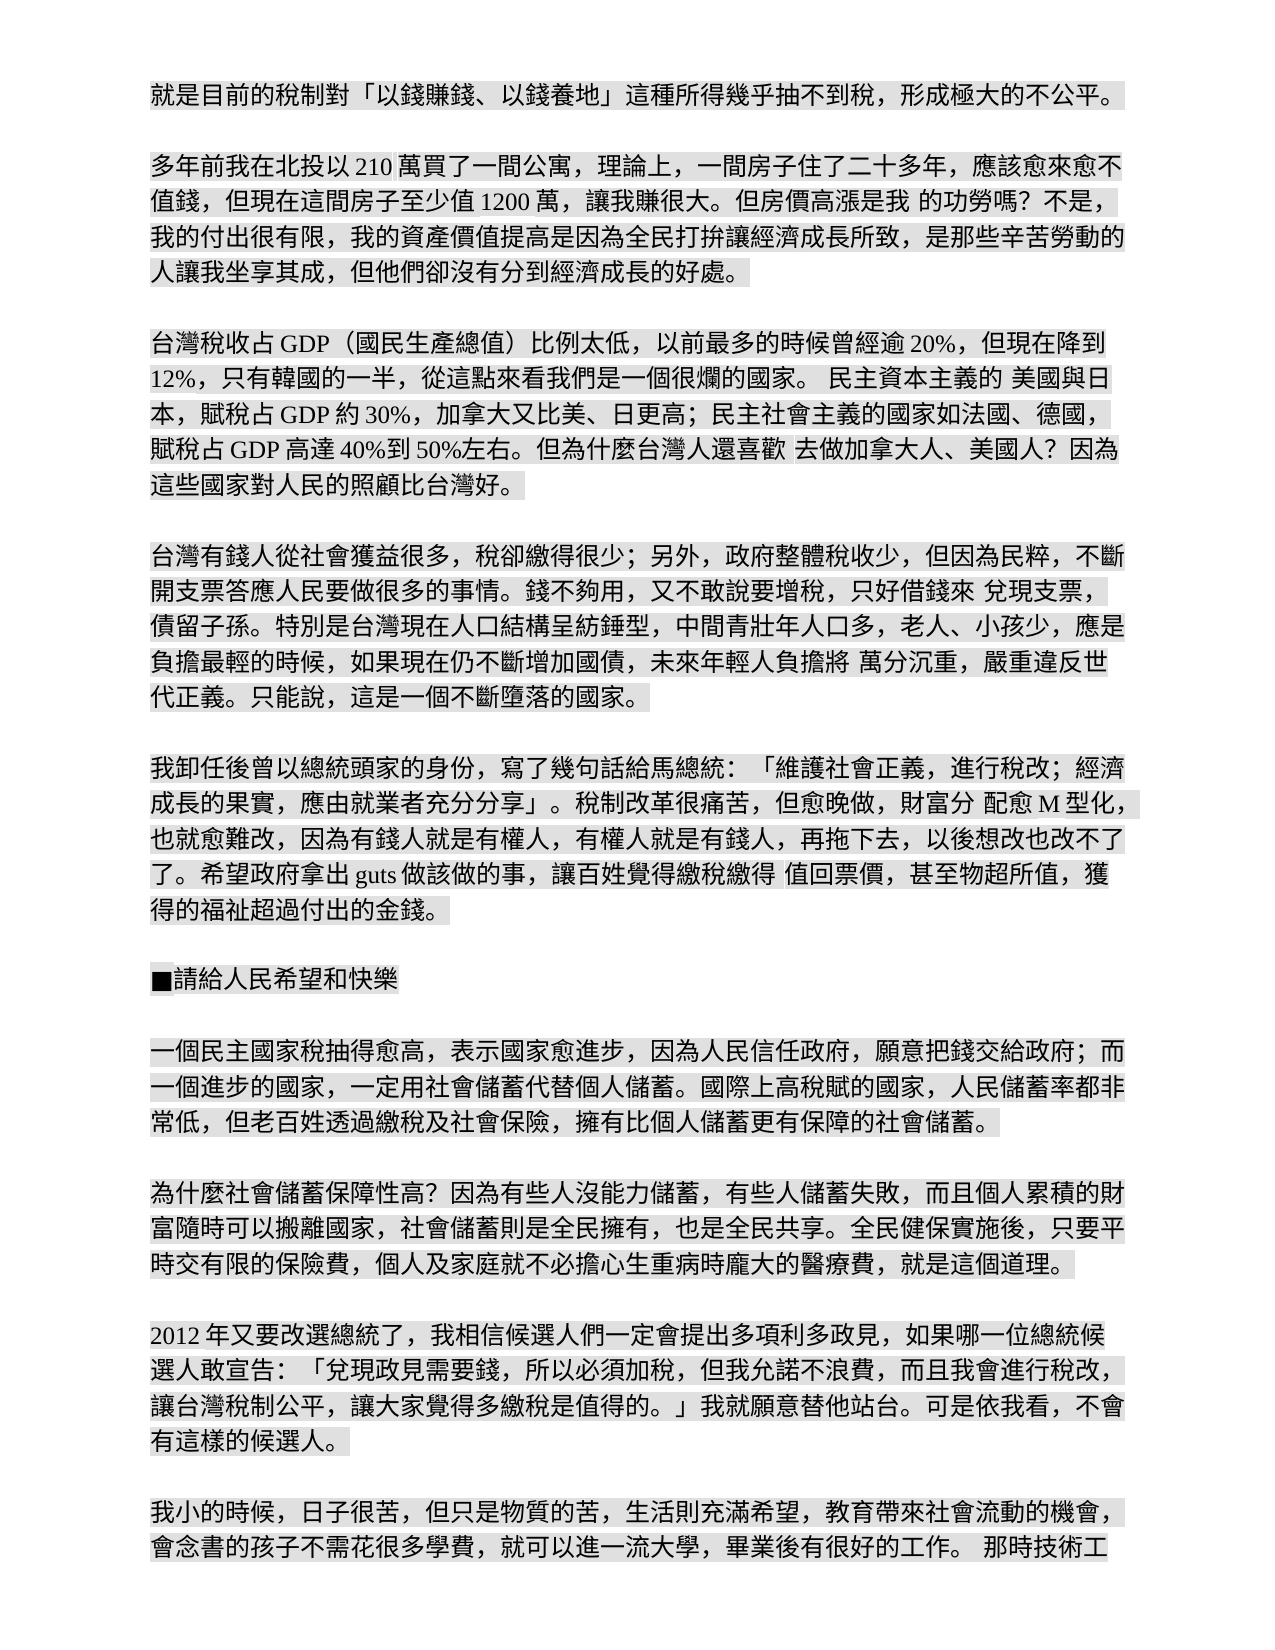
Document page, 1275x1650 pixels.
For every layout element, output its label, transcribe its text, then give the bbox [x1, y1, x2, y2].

text 本來以為前年底的勝選已經讓台灣大部分選民看清楚爭論統獨是無謂內耗,內部貪腐以及制度的改革才是首要.但是去年初的習近平談話所引起的效應讓我醒悟到好像不是如此.大選的過程中我就很擔心兩岸的論述問題,韓國瑜的兩岸論述雖然比腐朽的國民黨要好,但是還不夠好,有特別去看韓國瑜上一些有年輕人的節目,那時我就覺得韓國瑜的回答還是有所閃避.直到之前看韓國瑜上民視訪談時才覺得比較具體能直球對決鏗鏘有力有說服力.但是時間上已經來不及.而且這個訪談也沒多少人看無法發酵.這種反洗腦的工作韓國瑜跟國民黨應該在去年年初習近平談話出來時就開始做.到只剩沒幾個月時做就已經晚了. 與其怪洗腦怪帶風向怪兩套標準,不如形成一套好的論述大家一起行動去花時間在網路反洗腦.像我是很喜歡轉發一些陳真醫生的全文或部份文章到網路上.因為很多人沒看過這方面的觀點.我想多少會可以吸引到人轉發.國父孫中山先生革命都要搞11次才成功.論述也要花時間.而論述要談到美帝跟中共的善惡差別對這些年輕人我想這程度應該有點太高這些年輕人無法吸收.像底下這邊引用自前衛生署長楊志良先生的文章我就覺得講得論述很好很有說服力.這種論述我覺得藍營應該天天講到處發尤其是校園,就像陳真醫生講得韓國瑜還是太過溫良恭儉讓.像公投雖然被跛腳化,但是其實像核能空污這些議題國民黨就應該聯合執政的15縣市自己搞公投操作.因為換成綠色人渣詐騙黨一定也是這樣搞.而且搞這個也都是正當議題並不是什麼卑劣抹黑操作.我有發過這些建議到韓國瑜跟藍營相關臉書.但是好像沒什麼作用.總之,起而行去反洗腦比發愁抱怨還是比較有用.大家互相勉勵. --- 我憧憬的美好國度 - 楊志良 台灣官不聊生，施政困難，導致國力弱化，民怨沸騰。這不是個人之力可以改變的，但還是期待政府能夠「維護社會正義，進行稅改；經濟成長的果實，由就業者充分分享。」讓台灣和北歐國家一樣，生活充滿希望和快樂。 我任職衛生署期間，深深感覺台灣施政環境讓官員「十倍努力半分功」，非常不利國家發展。為什麼？因為台灣有三害：媒體、立法院及監察院，政府看媒體臉色施政，立委依黨派顏色問政，監委看報紙報導查案，以致官不聊生，有能力的人不願進政府服務。 民間呢？藍綠廝殺慘烈，寶島一片烏煙瘴氣，施政績效差，老百姓怨聲載道，這樣的台灣，還有希望嗎？ ■媒體治國，官不聊生 台灣誰最大？我說媒體最大，因為報紙報導什麼，立委就質詢什麼，晚上政論性節目名嘴們就討論什麼，甚至監察委員也看報辦案。本來政府某種程度要發揮教化功能，但台灣，政府被媒體牽著鼻子走，向名嘴請益國是，官員忙於回應各式爆料，誰有空想台灣未來怎麼辦？ 變態的政治環境讓有識有能之士不願進政府做事，錢少、事多、責任重尚可忍，但在立委及媒體前毫無尊嚴則不可忍，所以現在看不到產業界有人願意做政務官，不 信政府去請施振榮、郭台銘、歐晉德等進政府單位服務，看他們點不點頭？再看看學術界有人願意進政府做事嗎？事務官願意改任政務官嗎？ 中國大陸發生三聚氰氨毒牛奶，人家的衛生部長沒有下台，我們的衛生署長下台了；日本核能發電廠發生核安事件，我們的署長天天被綁在立法院，說核安怎麼樣怎麼樣，有道理嗎？ 沒有尊嚴之外，政府也沒有給予政務官應有的尊重，台灣政務官已經變臨時工了，卸職時兩手空空，什麼都沒有。 原本來政務官退休待遇福利好的不得了，因為太好了，被拿出來檢討，結果政治鐘擺擺盪過頭，以致現在政務官退休連年資都不計。我自己不在意有沒有退休金，但這是態度問題，國家這樣對待政務官，是不是太苛刻了？ 立法院已經讓官員疲於奔命，監察院還來摻一腳，如果衛生署有做不好做不對的地方，接受調查糾彈都應該，但有些案件實在莫名其妙。例如去年9月的豬血糕事 件，媒體報導美國農業部以製作過程不衛生，下令全美禁止製作販賣豬血糕，於是衛生署先被叫去立法院做豬血糕專案報告，再被叫去監察院被修理一番。結果美國 農業部根本沒有下這道禁令，豬血糕事件根本是一樁媒體誤報的烏龍事件。何況國情不同，民俗不同，即使美國禁售豬血糕，台灣為何要隨之起舞？你到德國去，豬 血腸也是一種很平常的食物。 而部分監委過度行使職權，調查浮濫簡直到了令人髮指的程度。我署長任內，不含健保，一年半來監院函詢、糾正、調查衛署758件，衛署人員需耗上近兩萬個工 作天整理資料，來回監院耗費工作時數為五千人日，成本近一千六百 萬元。其中固然有衛署需檢討之處，但監委不能無限上綱，過度耗費施政資源，妨礙公務。這是虛耗國力，也侵犯到行政權及立法權。 而如此大費周章的調查，結果常令人氣結，像監察院糾正我登革熱防疫沒有做好，我就很不服氣。我跟新加坡衛生部長見過面聊過天，我的薪水只有他的1/20， 但我管二千三百萬人，他只管六百萬人，去年新加坡登革熱人數將近六千人，台灣只有一千五、六百人，東亞南其他國家的登革熱人數則是用幾萬甚至幾十萬來算的，雖然天下沒有一百分的防疫，但如果台灣這樣的成績還叫「沒做好」，請問怎麼樣才叫好？就算我吞得下這口氣，防疫人員能服氣嗎？南部幾個縣市的首長、衛 生局、環保局同仁，配合環保署、衛生署，可說用盡一切努力消滅孳生源，才控制住登革熱，這些南部的地方首長能服氣嗎？ 媒體疫情、立委疫情、監委疫情，往往比實際疫情嚴重多多，身為機關首長的我，對監委的調查到底是應該口中說著「謝謝指教，虛心接受，日後改進」，但心中不斷念著XXX，還是以張飛為己任，勇敢的迎戰蚩尤？ ■浮濫的監督，煽情的問政 結果我還是當了張飛，代替黃帝上場大戰蚩尤。 年初《時報周刊》提早把我炮轟監察院的內容曝光，雖然害到我，但也讓社會正視這個問題。一位高階長官後來私下跟我說：「你嗆監察院，好多高階公務員都非常 感謝你。」從當時長官們的反應，我認為他們應該也覺得監察院做過頭了。那麼，為政者是不是應該有所作為，不要任憑公務員如此沒有尊嚴下去？ 我說監察院該廢，監委當然很不高興，一位監委說要告我，結果有立委辦公室助理接電話接到手軟，民眾紛紛去電要立委修理監委，監察院長王建煊則自始至終低調以對。 葉金川在署長任內曾經信誓旦旦的說：「我不做署長後，一定要公開說廢除監察院。」但他一直沒說，我常糗他是「小孬孬」，現在我要跟他說：「老葉，我完成你的『遺』願了（遺留在衛生署的心願）！」 國家當然要有監督公務員的制度，但以現況而言，立法院已足夠，常常官員在立法院都講清楚了，卻得到監察院再重新報告一次。行政部門要被嚴格檢視，監察院也應該被嚴加檢視，阿扁執政最好的證明是：沒有監察院，政府一樣運作。 施政環境亂糟糟，政治運作也高度扭曲，立委問政只問藍綠，不辨是非，只要和自己同陣營，做得再爛也有美名；只要和自己顏色不同，做得再好也被鬥臭。威權時代為了爭取民主跟自由，在野黨激情衝撞體制甚至鬥爭也許有必要，但台灣已經相當民主多元了，民進黨仍然以煽情的手法，不時挑動台灣敏感的族群神經，製造仇恨與對立，這就令人難以苟同了。 民進黨高唱台獨聖歌，但以目前情勢觀之，能夠讓台灣獨立的可能是國民黨，民進黨反而可能促成兩岸統一。以前美國總統尼克森說他最反共，所以他跟中共建交沒 問題；相同的道理，在台灣，只有民進黨可以講統一，其他人講馬上萬箭穿心，而馬總統最怕人家說他要統一，所以他最有資格談獨立。 在我看來，藍綠兩黨基因都有問題，民進黨一直以為自己是在野黨，就連當家執政時，一樣上街頭遊行鬧事；國民黨則是在野時也以為自己是執政黨。基因把這兩黨的個性限制住了，行為固著，改造無望。 ■流失腦力、補充勞力，前途何在？ 弱智的政黨眼中只有政治利益，每一步都充滿政治算計，藍綠對殺的同時，也封殺了台灣的進步，所以台灣一直在弱化，競爭力快速流失與下降。舉一件撈過界的例 子，我署長任內，政府一直在討論開放陸生來台就學，但民進黨立委以國家安全為由反對、以陸生來台將排擠本地生入學機會為由反對，以致最後通過的法案七折八 扣，國民黨被譏為自綁手腳。 別的國家都希望吸引其他國家優秀人才就學，但台灣一提到陸生來台，草木皆兵，民進黨好似認為大陸學生來台，就是來搞第五縱隊洗我們的腦，陷台灣於險境。這表示他們對台灣的民主價值毫無信心，因為歷史可證，民主國家與極權國家交往，都是極權國家垮掉。 像美國和蘇聯，美國光是熱門音樂和牛仔褲，就把蘇聯打得一塌糊塗；又比如東德和西德，東德多少人跑到西德去，裡頭難道沒有間諜？但西德根本不怕，照樣張開 雙臂歡迎，而東西德交往的結果是柏林圍牆倒掉；再如南北韓之間，也是集權的北韓不敢跟南韓全面交往。反觀我們，大陸人投資台灣，就是要對我們經濟統戰，台 灣人投資大陸，就是提供資源給老共！ 一個開放多元的民主國家，居然害怕跟集權國家往來，變成沒有自信的小孬孬，台灣乾脆投降算了！ 香港、新加坡、美國都拼命提供資源，爭取一流學生去念書，美國有多少人沒有辦法念大學，但美國每年提供多少獎學金給外國學生，難道美國人愚蠢？美國之所以 成為強國，擁有眾多極優人才是原因之一。美國想辦法讓全世界最聰明的學生都去美國念書，有錢的自己繳學費，沒錢的提供獎學金。這些優秀人才接受了美國的價 值觀及思考模式，很多人最後留在美國，將聰明智慧才幹全部奉獻給美國。 所以台灣很慘，出口的都是高級人才，進口的則是外藉勞工，流失腦力，補充勞力，人力資源嚴重失衡，國家前途何在？ ■「Kill by Love」 才是王道 我在美國念書時，有一件往事印象深刻。有一年暑假我太太從台灣來看我，一個和我交情很好的美籍猶太裔同學邀我們到他家度假。他家在北密西根，爸爸是醫師，家裡很有錢，有傭僕侍候生活起居，傍晚時我們還坐他家的遊艇到湖裡賞景釣魚。 那天晚餐時，這位老醫師問我知不知道為什麼他兒子對我這麼好？我當然不知道，答案是，因為我是華人。他說，以前猶太人四處流浪時，每到一個地方不是被打就 是被殺，有一次他們同胞到中國陝西，結果也被殺掉了。我一聽，心想糟了，猶太人被華人幹掉，那今天請我來，是要給我難看嗎？ 結果他微笑著說，是「kill by love」，原來因為通婚，他的同胞在大陸「被愛消滅掉了」，這個故事讓他們認為，華人對猶太人是友善的。 所以，「愛」是最好的武器，唐朝為什麼派文成公主去西藏和親，目的也是用愛去征服對方；以台灣社會愛心充沛的程度，要「殲滅」來自大陸的「敵人」還不輕而易舉？而且，這些年來到底是中國大陸影響我們多，還是我們影響中國大陸多？答案很明顯。 台商進軍大陸後，有台商的地方，飲食、消費、娛樂都台味十足。十五年前，我應大陸衛生部門之邀到新疆烏魯木齊參訪，晚上飯店有餘興節目，我本來不想去，但 我很喜歡王洛賓創作的「在那遙遠的地方」、「康定情歌」、「達板城的姑娘」、「青春舞曲」等民謠，心想或許可以聽到美麗的維吾爾族姑娘唱這些歌曲。結果第 一首是「愛拚才會贏」，第二首是「酒後的心聲」，第三首是什麼我不知道，因為大失所望，我回房去了。 想想看，當大陸學生親身體驗到台灣社會的多元民主開放，感受到台灣社會溫暖的人情，對他們的衝擊有多大？影響有多深？他們回大陸後，把這些觀念感受帶回大陸，這不是我們「反攻大陸」最好的方式嗎？ 台灣對中共的鬥爭，好像還沒有自己兩黨的鬥爭來得嚴厲，我常不解，是什麼樣的深仇大恨，讓兩黨互相殘殺，刀刀見骨？ 對無法相愛還彼此傷害的兩個人來說，分手是最好的選擇，各自再去尋找春天，不要互相耽誤鉗制。所以我建議藍綠兩陣營也分手吧！以濁水溪為界，台灣分成南北兩國，不設海關，人民可以自由進出往來，國防共用，按人口比例出錢，稅則各抽各的。 分成兩國後，一邊歡迎大陸學生來台，一邊不准大陸學生來台；一邊允許進口美牛，一邊不能進口美牛；一邊打預防針，一邊不打預防針。這樣不僅相安無事，皆大歡喜，還有一個好處，邦交國多一個，為申請進聯合國再添助力。 ■經濟發展的果實，應與就業者共享 台灣人很爭氣，儘管政治亂糟糟，多數人民依舊勤奮工作，走過金融風暴後，為台灣創造了亮眼的經濟成長。1970年代，台灣家家戶戶「客廳即工廠」，當時的 經濟成長全民都感受得到，有付出就有收穫，激勵大家更打拼。但現在國家的經濟成長，民眾卻無感，原因在於政府沒有重視勞動的價值，經濟成長的果實大都落入 企業主的大口袋裡，就業階層的所得沒有增加或增加有限。 台灣高層鎮日高喊「拚經濟」，我任內曾經跟馬總統建言，拚經濟只是國家發展的手段，而非目標。拚經濟第一要問「讓誰賺到錢」，第二個要問「賺到錢做什麼用」，如果拚經濟的成果，都被有錢人拿走了，人民沒有感受到幸福快樂，這個經濟發展還是失敗的。 台灣現在就是失敗的，沒有訂好目標，結果犧牲了財富分配的公平，環境及生態也受到破壞。所以政府不能只強調拚經濟，必須負責的告訴人民，國家的願景是什麼，更要重視財富的分布。財富分配不均，財富的效用就不彰，減少社會整體財富帶給人民的幸福感。 台灣過去十幾年，從李登輝總統到現在，勞動所得沒有增加，甚至大學畢業生的起薪還減少了，那我們過去十幾年的經濟成長是長到哪去了呢？都錢賺錢去了。今天台灣的問題，就是目前的稅制對「以錢賺錢、以錢養地」這種所得幾乎抽不到稅，形成極大的不公平。 多年前我在北投以210萬買了一間公寓，理論上，一間房子住了二十多年，應該愈來愈不值錢，但現在這間房子至少值1200萬，讓我賺很大。但房價高漲是我 的功勞嗎？不是，我的付出很有限，我的資產價值提高是因為全民打拚讓經濟成長所致，是那些辛苦勞動的人讓我坐享其成，但他們卻沒有分到經濟成長的好處。 台灣稅收占GDP（國民生產總值）比例太低，以前最多的時候曾經逾20%，但現在降到12%，只有韓國的一半，從這點來看我們是一個很爛的國家。 民主資本主義的 美國與日本，賦稅占GDP約30%，加拿大又比美、日更高；民主社會主義的國家如法國、德國，賦稅占GDP高達40%到50%左右。但為什麼台灣人還喜歡 去做加拿大人、美國人？因為這些國家對人民的照顧比台灣好。 台灣有錢人從社會獲益很多，稅卻繳得很少；另外，政府整體稅收少，但因為民粹，不斷開支票答應人民要做很多的事情。錢不夠用，又不敢說要增稅，只好借錢來 兌現支票，債留子孫。特別是台灣現在人口結構呈紡錘型，中間青壯年人口多，老人、小孩少，應是負擔最輕的時候，如果現在仍不斷增加國債，未來年輕人負擔將 萬分沉重，嚴重違反世代正義。只能說，這是一個不斷墮落的國家。 我卸任後曾以總統頭家的身份，寫了幾句話給馬總統：「維護社會正義，進行稅改；經濟成長的果實，應由就業者充分分享」。稅制改革很痛苦，但愈晚做，財富分 配愈M型化，也就愈難改，因為有錢人就是有權人，有權人就是有錢人，再拖下去，以後想改也改不了了。希望政府拿出guts做該做的事，讓百姓覺得繳稅繳得 值回票價，甚至物超所值，獲得的福祉超過付出的金錢。 ■請給人民希望和快樂 一個民主國家稅抽得愈高，表示國家愈進步，因為人民信任政府，願意把錢交給政府；而一個進步的國家，一定用社會儲蓄代替個人儲蓄。國際上高稅賦的國家，人民儲蓄率都非常低，但老百姓透過繳稅及社會保險，擁有比個人儲蓄更有保障的社會儲蓄。 為什麼社會儲蓄保障性高？因為有些人沒能力儲蓄，有些人儲蓄失敗，而且個人累積的財富隨時可以搬離國家，社會儲蓄則是全民擁有，也是全民共享。全民健保實施後，只要平時交有限的保險費，個人及家庭就不必擔心生重病時龐大的醫療費，就是這個道理。 2012年又要改選總統了，我相信候選人們一定會提出多項利多政見，如果哪一位總統候選人敢宣告：「兌現政見需要錢，所以必須加稅，但我允諾不浪費，而且我會進行稅改，讓台灣稅制公平，讓大家覺得多繳稅是值得的。」我就願意替他站台。可是依我看，不會有這樣的候選人。 我小的時候，日子很苦，但只是物質的苦，生活則充滿希望，教育帶來社會流動的機會，會念書的孩子不需花很多學費，就可以進一流大學，畢業後有很好的工作。 那時技術工人的待遇也很好，農夫的孩子不必死守農地，可以選擇讀職業學校，習得一技之長，未來的路怎麼走，大家都很清楚。但現在不一樣了，只有好家庭出身 的才能有好機會，有才幹的人反而沒機會，這是不符合社會正義的。 而且現今的台灣，物質富足，大家卻心靈空虛，即使手握一流大學的文憑，也不是就業的保證，對未來的不確定，不僅讓大家覺得沒希望、不快樂，也影響大家養兒育女的意願。 政府祭出各種獎勵生育措施，其實對提高生育率一點用都沒有，當大家覺得未來確定、前途光明、希望無限，自然就會生小孩了。 我很羨慕北歐國家，他們不講GDP，他們講「GNH」─Gross National Happiness，國家快樂指數。稅繳得多，但無後顧之憂，生活充滿快樂與希望，這就是我憧憬的美好國度！ [150, 75, 1125, 1562]
